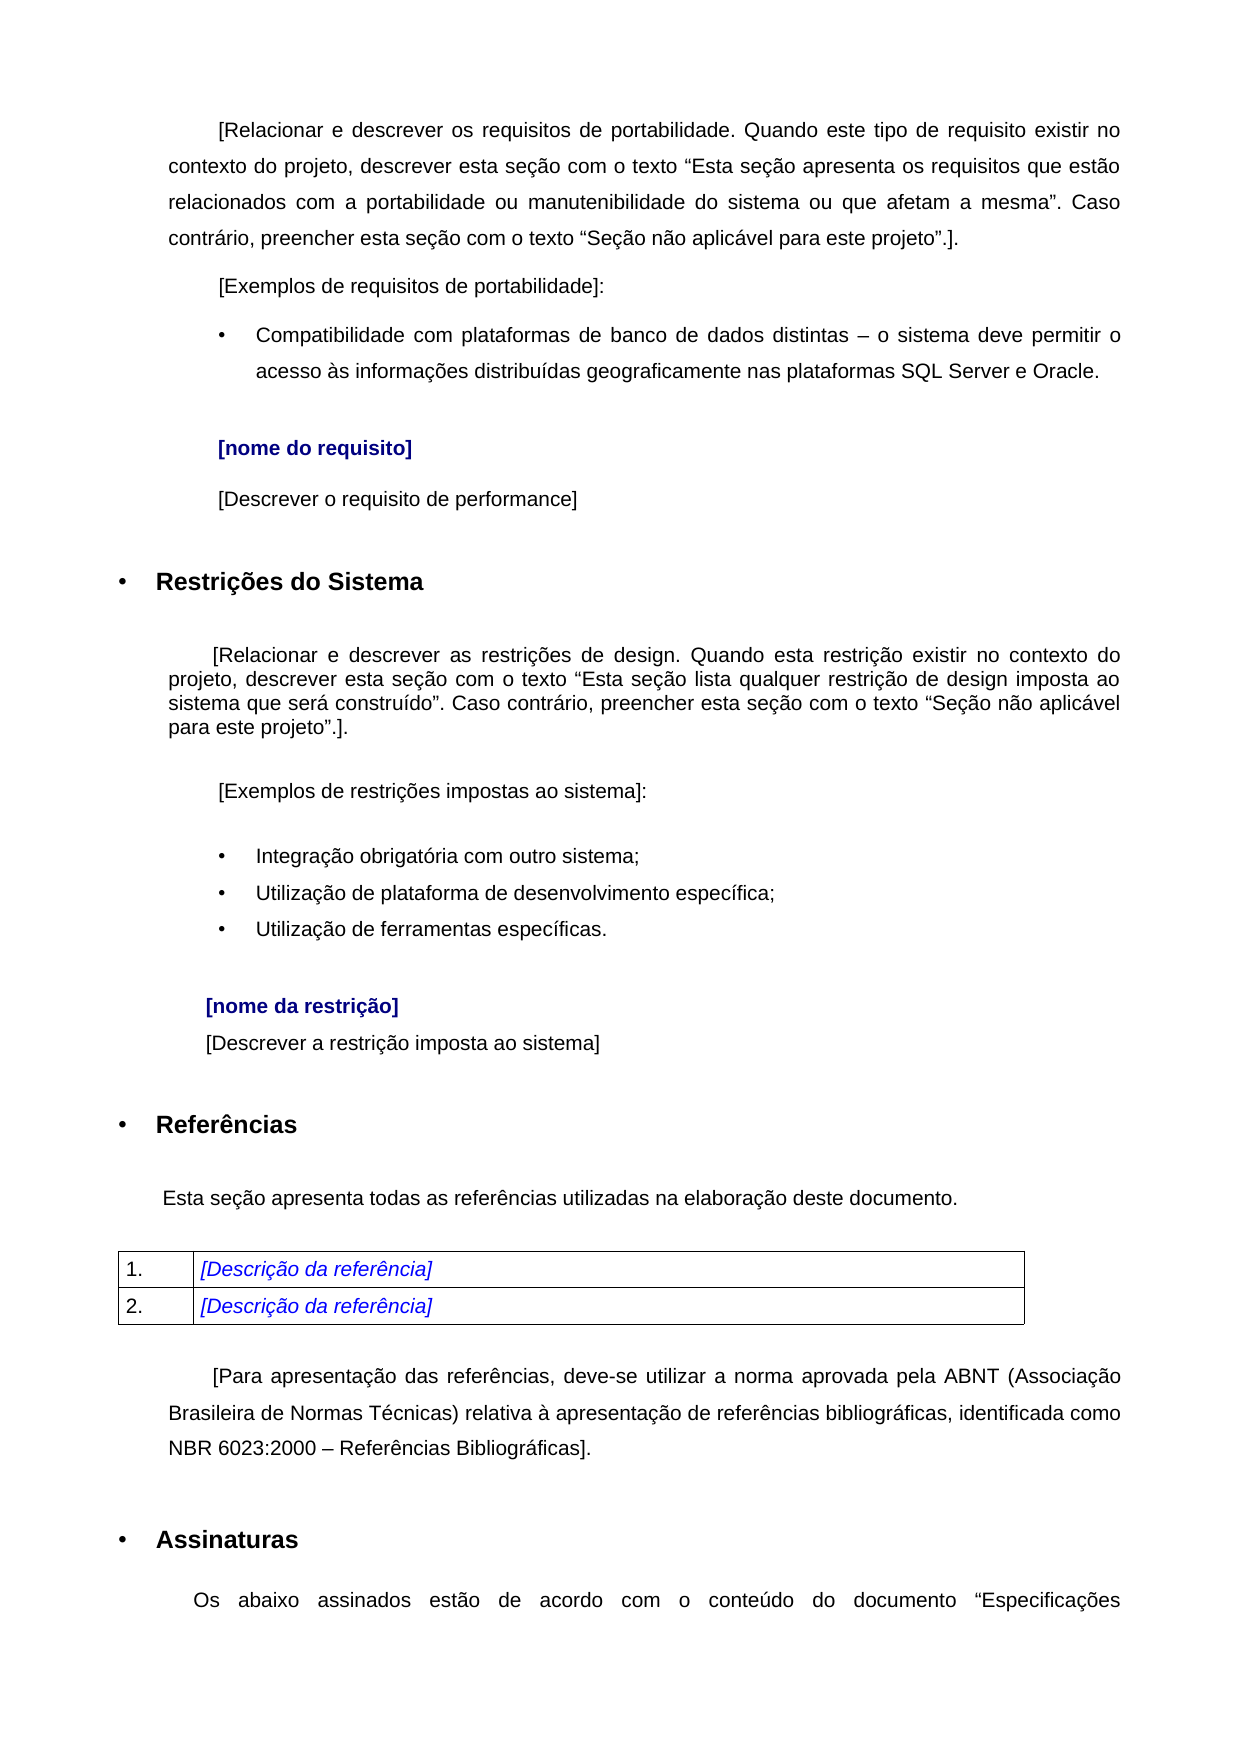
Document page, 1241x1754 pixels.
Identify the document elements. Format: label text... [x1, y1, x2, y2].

text [nome da restrição] [206, 994, 1122, 1018]
table_header 1. [119, 1252, 193, 1287]
list Referências [118, 1110, 1122, 1139]
text [Relacionar e descrever os requisitos de portabilidade. Quando este tipo de requisito existir no contexto do projeto, descrever esta seção com o texto “Esta seção apresenta os requisitos que estão relacionados com a portabilidade ou manutenibilidade do sistema ou que afetam a mesma”. Caso contrário, preencher esta seção com o texto “Seção não aplicável para este projeto”.]. [168, 118, 1122, 250]
list Utilização de ferramentas específicas. [218, 917, 1122, 941]
list Restrições do Sistema [118, 567, 1122, 596]
table_header [Descrição da referência] [194, 1252, 1024, 1287]
text [nome do requisito] [181, 435, 1122, 459]
text Os abaixo assinados estão de acordo com o conteúdo do documento “Especificações [155, 1588, 1122, 1612]
text [Relacionar e descrever as restrições de design. Quando esta restrição existir no contexto do projeto, descrever esta seção com o texto “Esta seção lista qualquer restrição de design imposta ao sistema que será construído”. Caso contrário, preencher esta seção com o texto “Seção não aplicável para este projeto”.]. [168, 643, 1122, 739]
text [Para apresentação das referências, deve-se utilizar a norma aprovada pela ABNT (Associação Brasileira de Normas Técnicas) relativa à apresentação de referências bibliográficas, identificada como NBR 6023:2000 – Referências Bibliográficas]. [168, 1364, 1122, 1460]
text [Exemplos de requisitos de portabilidade]: [168, 274, 1122, 298]
text [Exemplos de restrições impostas ao sistema]: [118, 779, 1122, 803]
table_cell 2. [119, 1288, 193, 1324]
list Compatibilidade com plataformas de banco de dados distintas – o sistema deve permitir o acesso às informações distribuídas geograficamente nas plataformas SQL Server e Oracle. [218, 323, 1122, 383]
table_cell [Descrição da referência] [194, 1288, 1024, 1324]
text [Descrever o requisito de performance] [218, 487, 1122, 511]
list Utilização de plataforma de desenvolvimento específica; [218, 880, 1122, 904]
text [Descrever a restrição imposta ao sistema] [118, 1030, 1122, 1054]
list Assinaturas [118, 1525, 1122, 1554]
list Integração obrigatória com outro sistema; [218, 844, 1122, 868]
text Esta seção apresenta todas as referências utilizadas na elaboração deste documento. [118, 1186, 1122, 1210]
